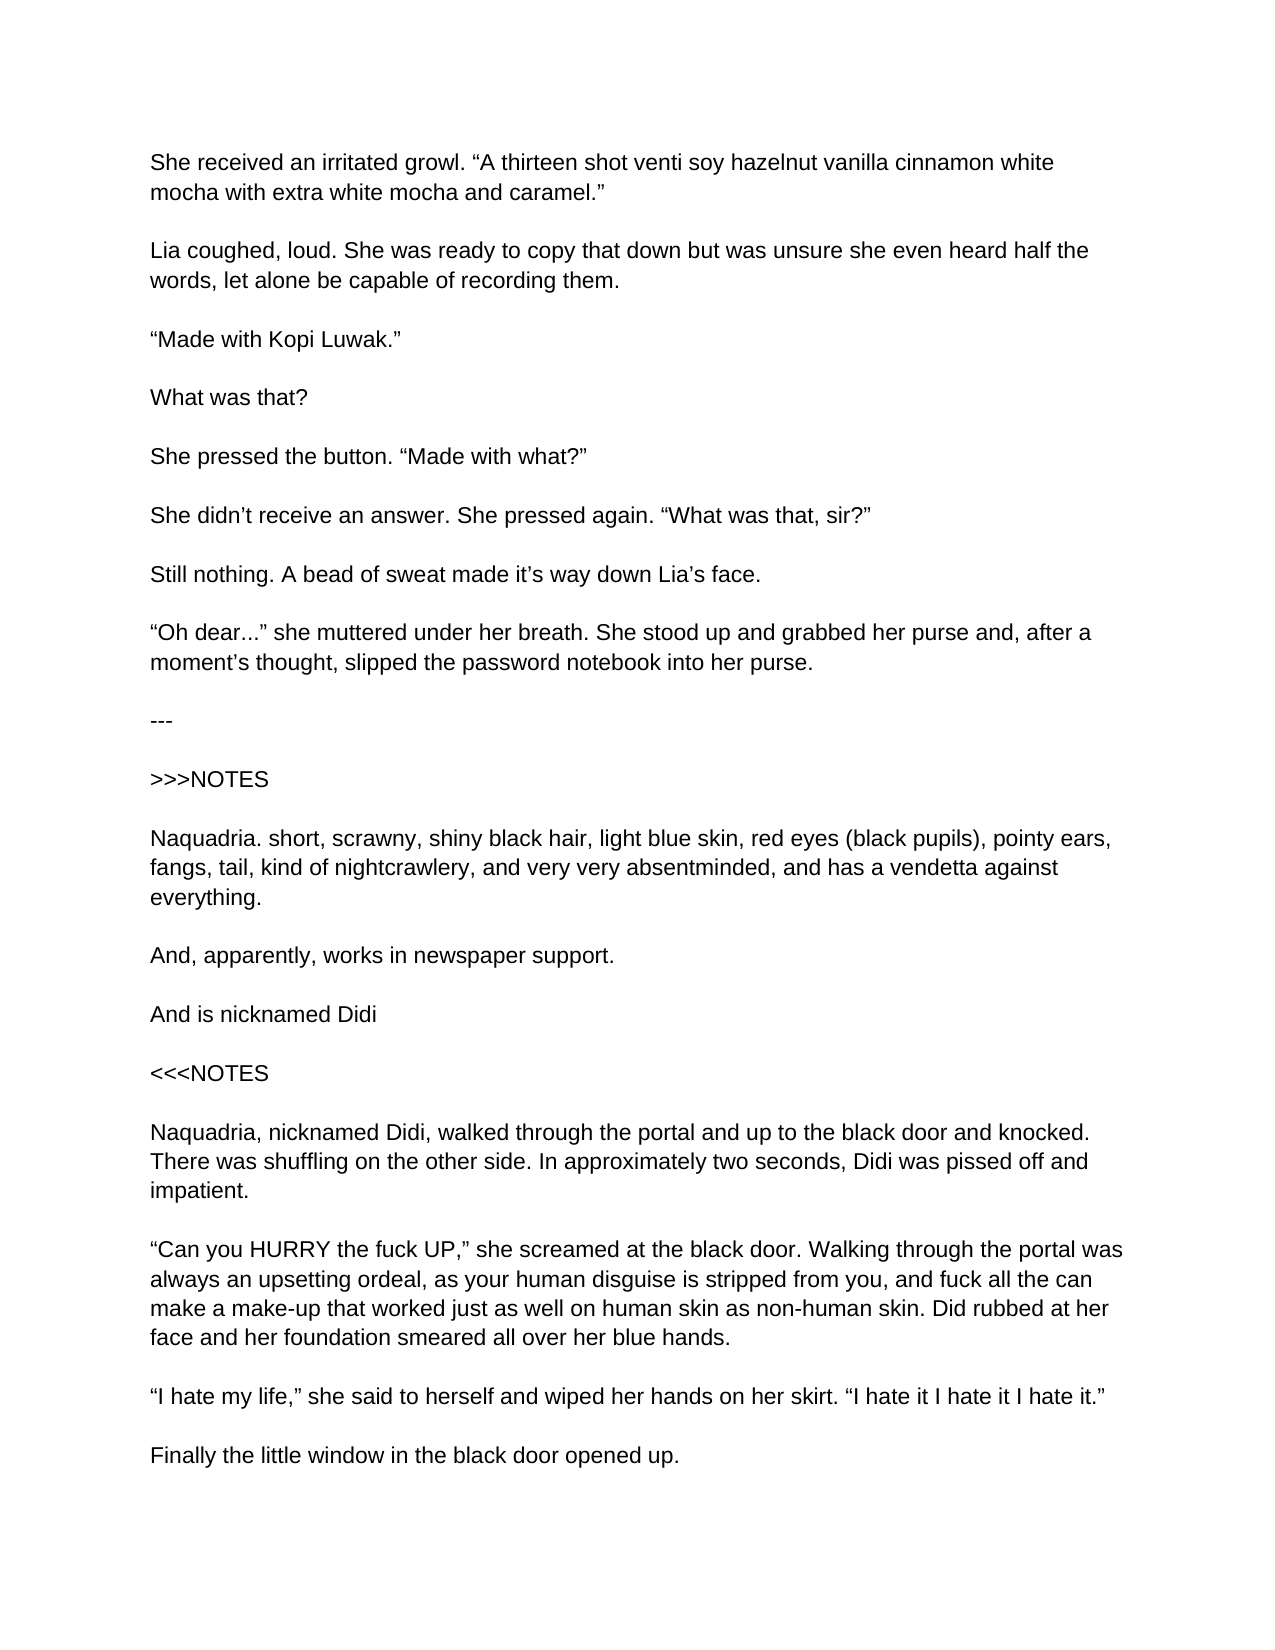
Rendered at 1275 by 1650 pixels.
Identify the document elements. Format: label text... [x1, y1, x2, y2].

text “Oh dear...” she muttered under her breath. She stood up and grabbed her purse and, after a moment’s thought, slipped the password notebook into her purse. [150, 620, 1125, 675]
text Lia coughed, loud. She was ready to copy that down but was unsure she even heard half the words, let alone be capable of recording them. [150, 238, 1125, 293]
text Naquadria. short, scrawny, shiny black hair, light blue skin, red eyes (black pupils), pointy ears, fangs, tail, kind of nightcrawlery, and very very absentminded, and has a vendetta against everything. [150, 826, 1125, 910]
text <<<NOTES [150, 1061, 1125, 1086]
text And is nicknamed Didi [150, 1002, 1125, 1027]
text Finally the little window in the black door opened up. [150, 1442, 1125, 1468]
text What was that? [150, 356, 1125, 411]
text Still nothing. A bead of sweat made it’s way down Lia’s face. [150, 561, 1125, 587]
text “Can you HURRY the fuck UP,” she screamed at the black door. Walking through the portal was always an upsetting ordeal, as your human disguise is stripped from you, and fuck all the can make a make-up that worked just as well on human skin as non-human skin. Did rubbed at her face and her foundation smeared all over her blue hands. [150, 1237, 1125, 1351]
text “I hate my life,” she said to herself and wiped her hands on her skirt. “I hate it I hate it I hate it.” [150, 1384, 1125, 1409]
text She received an irritated growl. “A thirteen shot venti soy hazelnut vanilla cinnamon white mocha with extra white mocha and caramel.” [150, 150, 1125, 205]
text And, apparently, works in newspaper support. [150, 943, 1125, 969]
text “Made with Kopi Luwak.” [150, 326, 1125, 352]
text --- [150, 708, 1125, 734]
text She pressed the button. “Made with what?” [150, 444, 1125, 469]
text Naquadria, nicknamed Didi, walked through the portal and up to the black door and knocked. There was shuffling on the other side. In approximately two seconds, Didi was pissed off and impatient. [150, 1119, 1125, 1204]
text She didn’t receive an answer. She pressed again. “What was that, sir?” [150, 502, 1125, 528]
text >>>NOTES [150, 767, 1125, 792]
